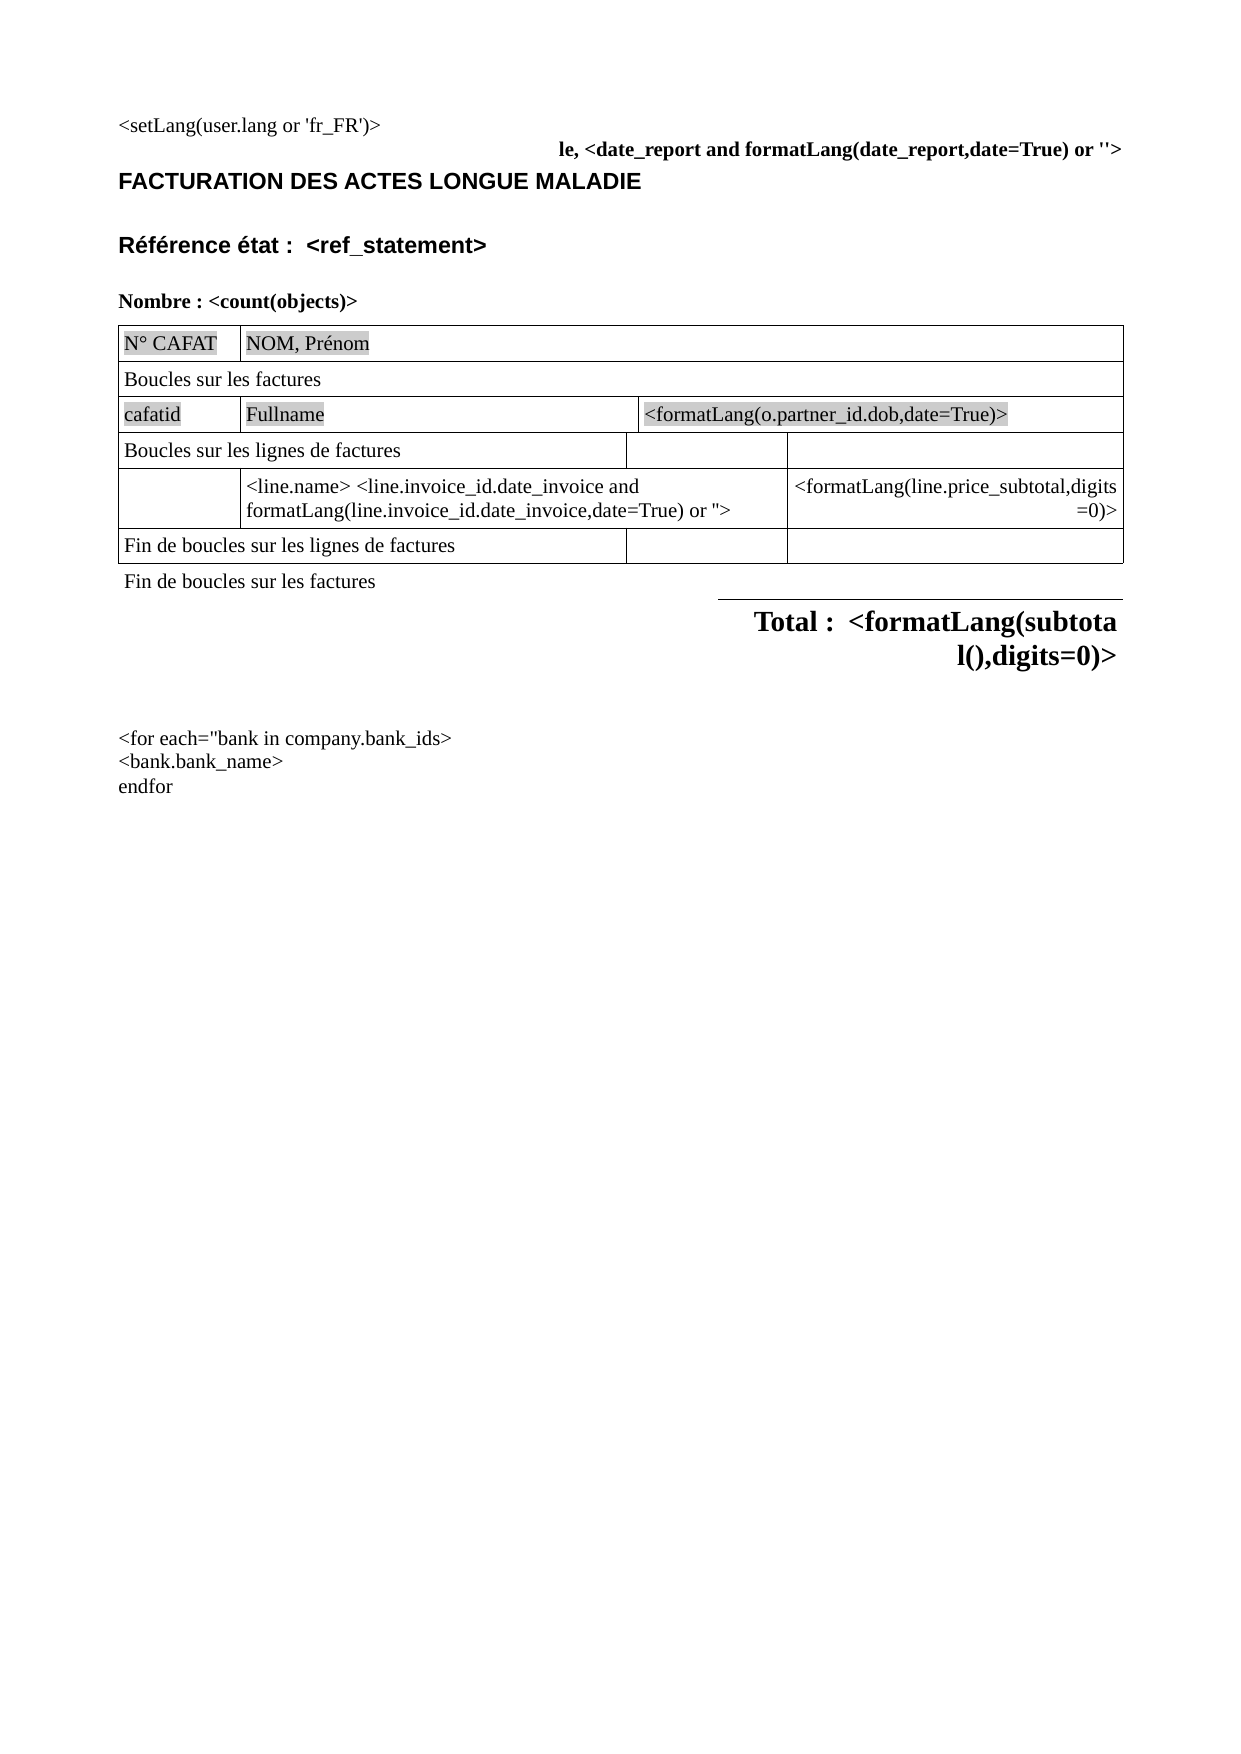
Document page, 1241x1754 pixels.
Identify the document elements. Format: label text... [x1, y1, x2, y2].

text Nombre : <count(objects)> [118, 289, 1122, 313]
text le, <date_report and formatLang(date_report,date=True) or ''> [118, 137, 1122, 161]
table_cell <formatLang(subtotal(),digits=0)> [840, 600, 1123, 677]
text <setLang(user.lang or 'fr_FR')> [118, 113, 1122, 137]
subtitle FACTURATION DES ACTES LONGUE MALADIE [118, 168, 1122, 194]
table_cell [627, 529, 787, 563]
table_cell Total : [718, 600, 840, 677]
table_cell Fin de boucles sur les lignes de factures [119, 529, 626, 563]
table_header NOM, Prénom [241, 326, 1123, 361]
table_cell Boucles sur les lignes de factures [119, 433, 626, 468]
table_cell [788, 433, 1123, 468]
table_cell cafatid [119, 397, 240, 432]
table_cell <formatLang(line.price_subtotal,digits=0)> [788, 469, 1123, 527]
table_cell [627, 433, 787, 468]
table_header N° CAFAT [119, 326, 240, 361]
text <bank.bank_name> [118, 749, 1122, 773]
table_cell Fin de boucles sur les factures [118, 564, 1123, 599]
table_cell [119, 469, 240, 527]
table_cell [788, 529, 1123, 563]
table_cell Fullname [241, 397, 638, 432]
table_cell <line.name> <line.invoice_id.date_invoice and formatLang(line.invoice_id.date_invoice,date=True) or ''> [241, 469, 787, 527]
table_cell Boucles sur les factures [119, 362, 1123, 396]
table_cell [118, 599, 718, 677]
table_cell <formatLang(o.partner_id.dob,date=True)> [639, 397, 1123, 432]
subtitle Référence état : <ref_statement> [118, 232, 1122, 258]
text endfor [118, 773, 1122, 798]
text <for each="bank in company.bank_ids> [118, 725, 1122, 749]
